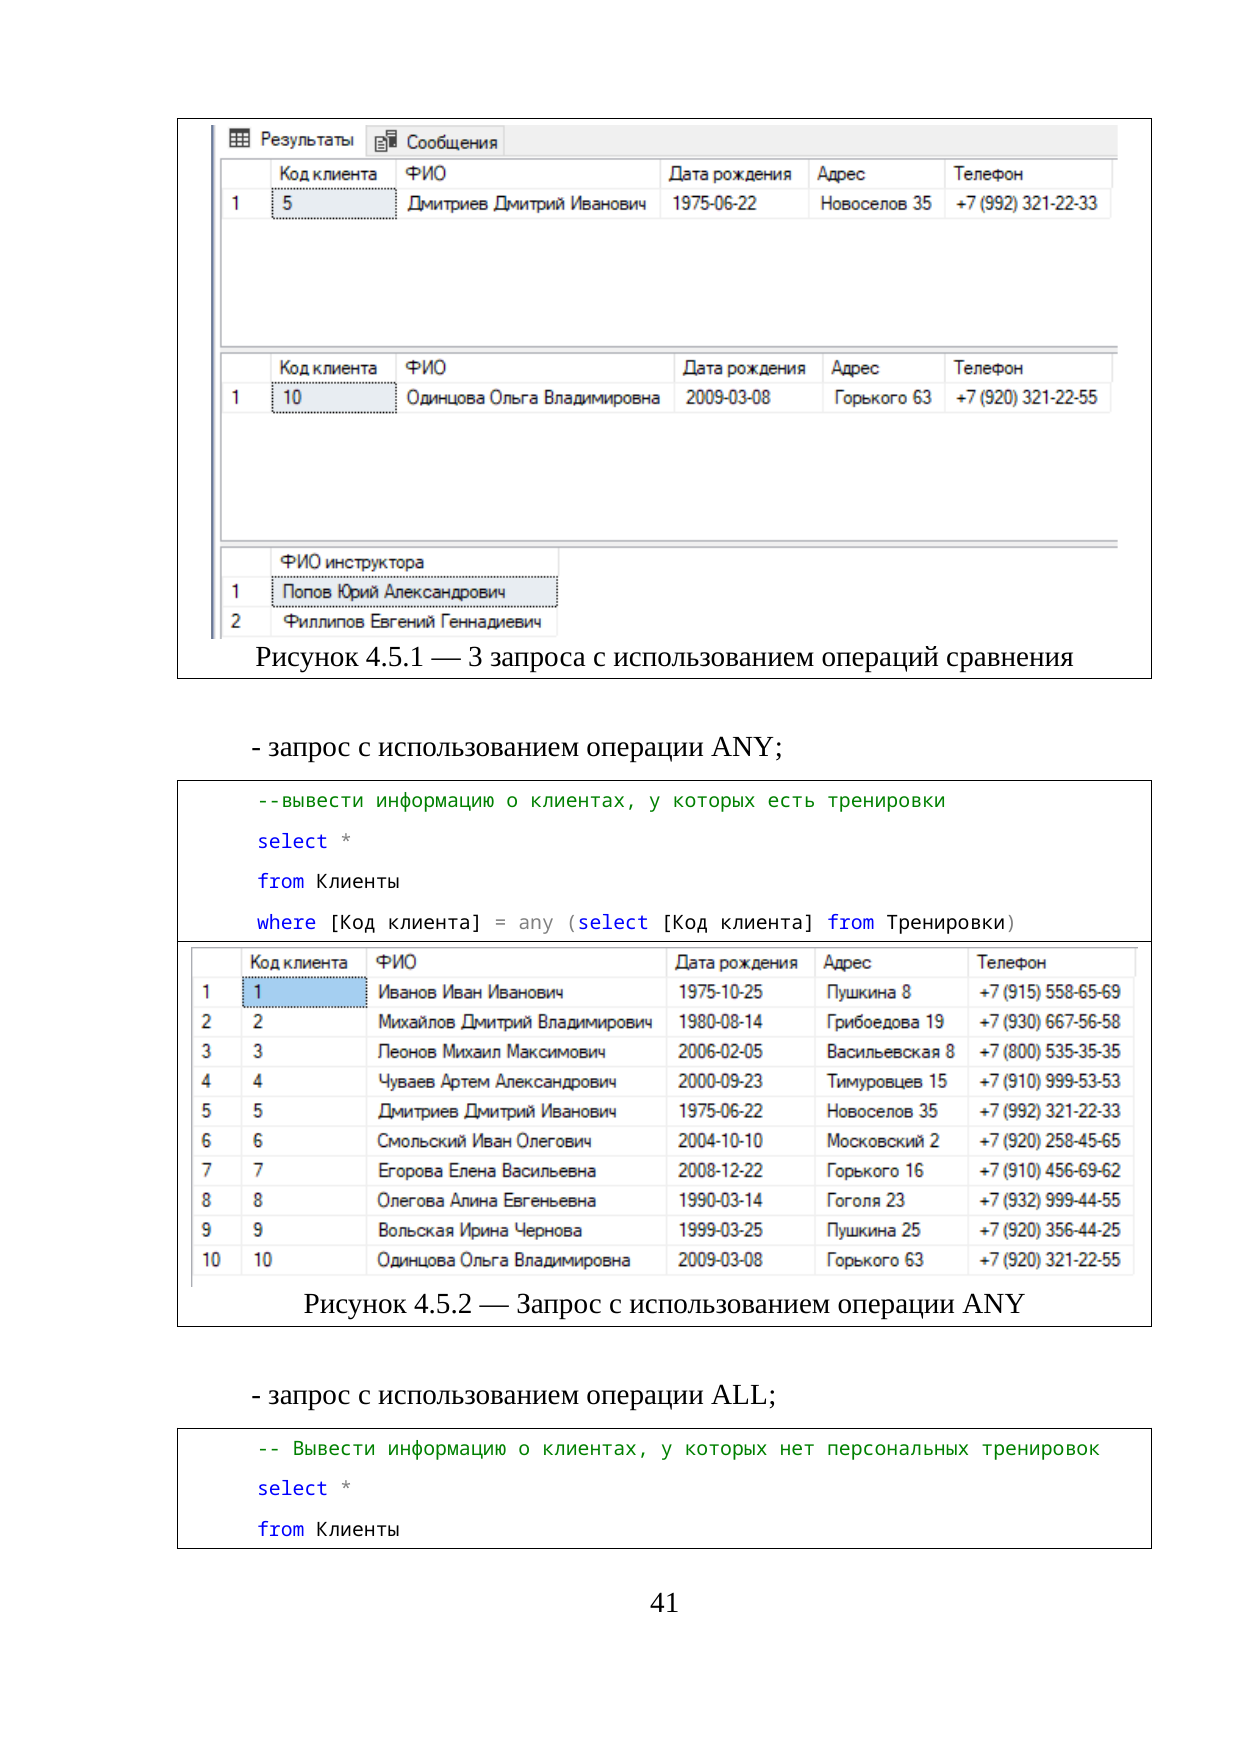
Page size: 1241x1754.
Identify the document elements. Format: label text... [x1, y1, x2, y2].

text - запрос с использованием операции ALL; [177, 1377, 1152, 1411]
picture [191, 947, 1138, 1287]
table_cell Рисунок 4.5.1 — 3 запроса с использованием операций сравнения [178, 119, 1151, 678]
table_header -- Вывести информацию о клиентах, у которых нет персональных тренировок select * from Клиенты [178, 1429, 1151, 1548]
table_header --вывести информацию о клиентах, у которых есть тренировки select * from Клиенты where [Код клиента] = any (select [Код клиента] from Тренировки) [178, 781, 1151, 941]
text - запрос с использованием операции ANY; [177, 729, 1152, 763]
picture [211, 125, 1118, 639]
table_cell Рисунок 4.5.2 — Запрос с использованием операции ANY [178, 942, 1151, 1326]
